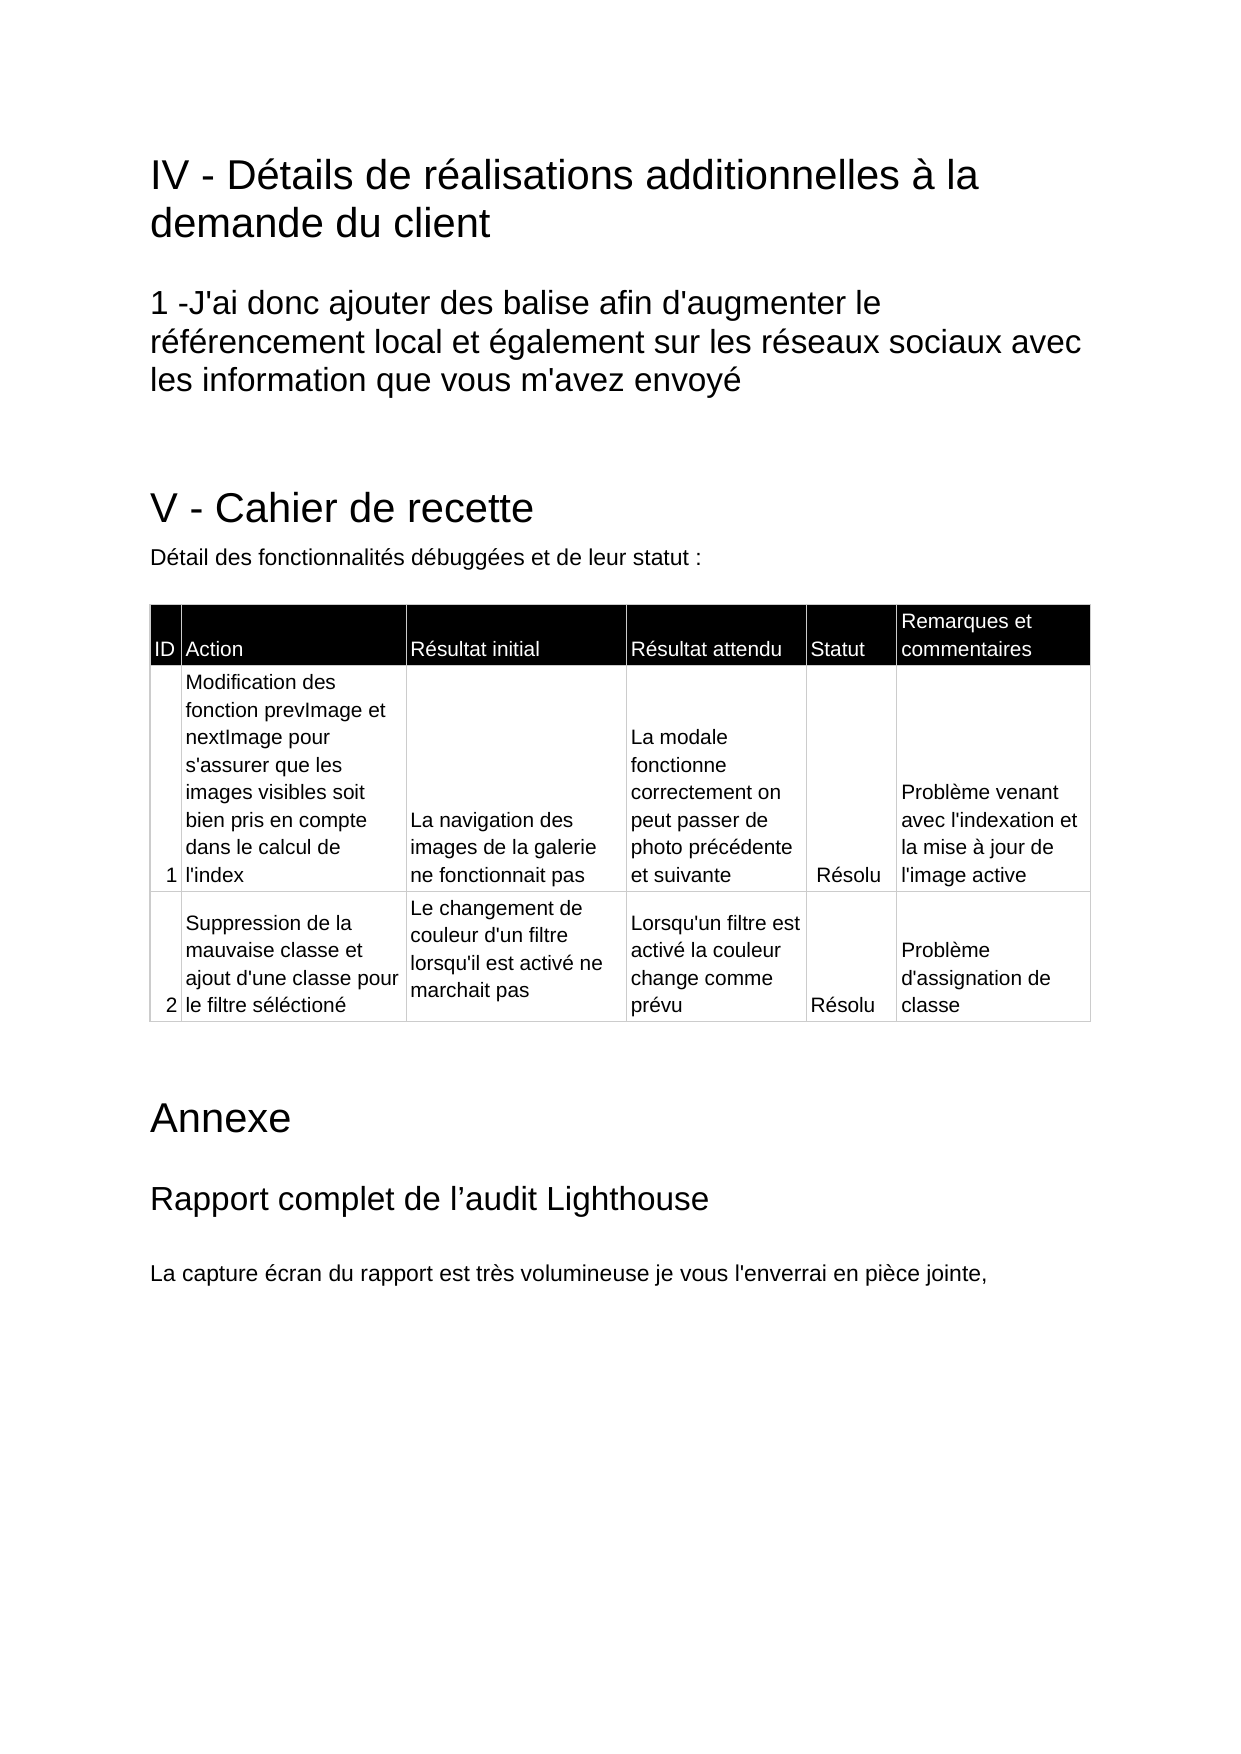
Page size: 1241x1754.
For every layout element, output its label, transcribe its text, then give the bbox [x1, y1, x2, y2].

table_header Résultat initial [407, 605, 626, 665]
table_header Résultat attendu [627, 605, 806, 665]
table_header Remarques et commentaires [897, 605, 1090, 665]
table_cell Le changement de couleur d'un filtre lorsqu'il est activé ne marchait pas [407, 892, 626, 1021]
subtitle Rapport complet de l’audit Lighthouse [150, 1179, 1090, 1218]
table_cell 2 [151, 892, 181, 1021]
subtitle 1 -J'ai donc ajouter des balise afin d'augmenter le référencement local et également sur les réseaux sociaux avec les information que vous m'avez envoyé [150, 283, 1090, 399]
subtitle IV - Détails de réalisations additionnelles à la demande du client [150, 150, 1090, 246]
table_header Statut [807, 605, 896, 665]
table_cell Suppression de la mauvaise classe et ajout d'une classe pour le filtre séléctioné [182, 892, 406, 1021]
table_cell Problème d'assignation de classe [897, 892, 1090, 1021]
table_header Action [182, 605, 406, 665]
table_header ID [151, 605, 181, 665]
table_cell Lorsqu'un filtre est activé la couleur change comme prévu [627, 892, 806, 1021]
text Détail des fonctionnalités débuggées et de leur statut : [150, 543, 1090, 570]
subtitle V - Cahier de recette [150, 483, 1090, 531]
table_cell Résolu [807, 666, 896, 891]
table_cell La navigation des images de la galerie ne fonctionnait pas [407, 666, 626, 891]
table_cell Modification des fonction prevImage et nextImage pour s'assurer que les images visibles soit bien pris en compte dans le calcul de l'index [182, 666, 406, 891]
table_cell 1 [151, 666, 181, 891]
table_cell La modale fonctionne correctement on peut passer de photo précédente et suivante [627, 666, 806, 891]
table_cell Résolu [807, 892, 896, 1021]
table_cell Problème venant avec l'indexation et la mise à jour de l'image active [897, 666, 1090, 891]
text La capture écran du rapport est très volumineuse je vous l'enverrai en pièce jointe, [150, 1260, 1090, 1287]
subtitle Annexe [150, 1094, 1090, 1142]
